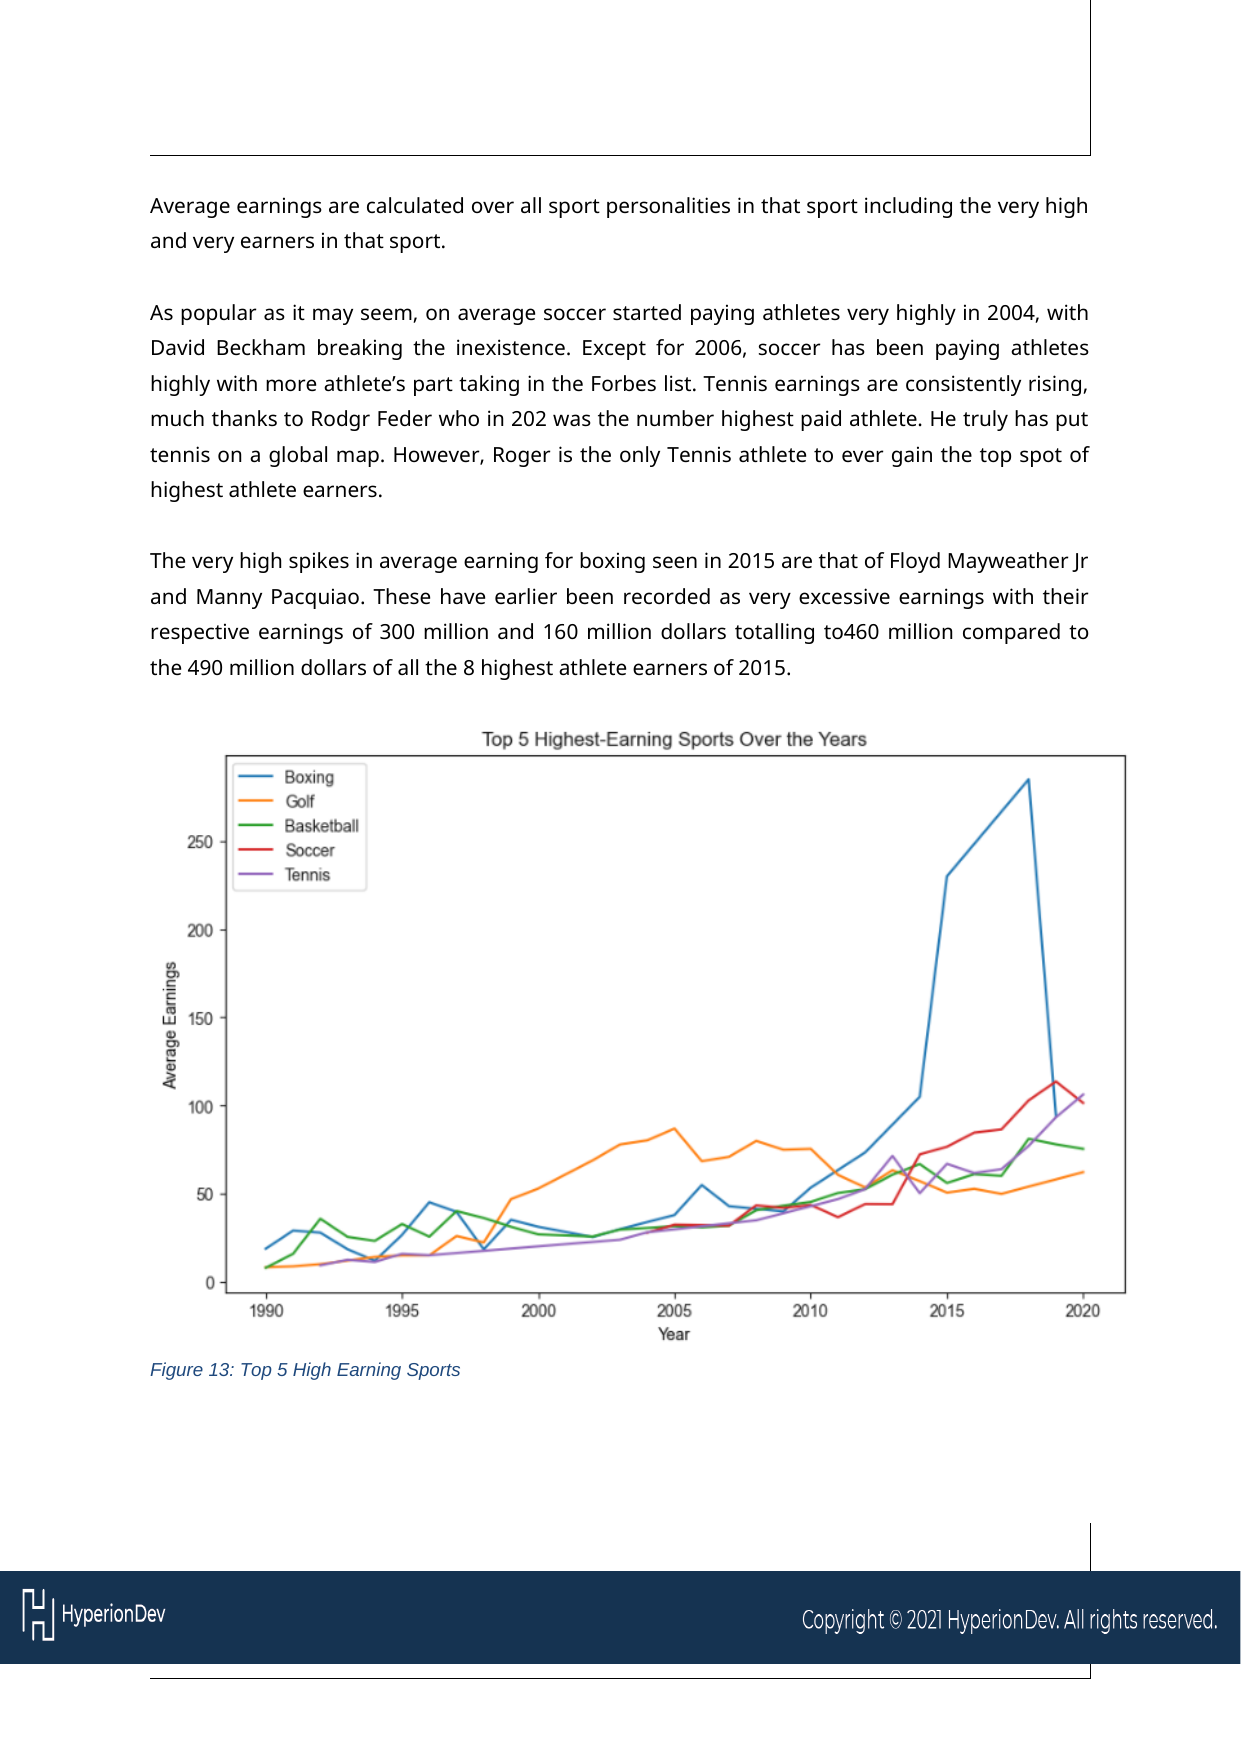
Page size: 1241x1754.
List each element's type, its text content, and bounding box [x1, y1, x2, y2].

text Average earnings are calculated over all sport personalities in that sport including the very high and very earners in that sport. [150, 191, 1091, 255]
text Figure 13: Top 5 High Earning Sports [150, 1359, 1091, 1381]
text As popular as it may seem, on average soccer started paying athletes very highly in 2004, with David Beckham breaking the inexistence. Except for 2006, soccer has been paying athletes highly with more athlete’s part taking in the Forbes list. Tennis earnings are consistently rising, much thanks to Rodgr Feder who in 202 was the number highest paid athlete. He truly has put tennis on a global map. However, Roger is the only Tennis athlete to ever gain the top spot of highest athlete earners. [150, 298, 1091, 504]
text The very high spikes in average earning for boxing seen in 2015 are that of Floyd Mayweather Jr and Manny Pacquiao. These have earlier been recorded as very excessive earnings with their respective earnings of 300 million and 160 million dollars totalling to460 million compared to the 490 million dollars of all the 8 highest athlete earners of 2015. [150, 546, 1091, 681]
